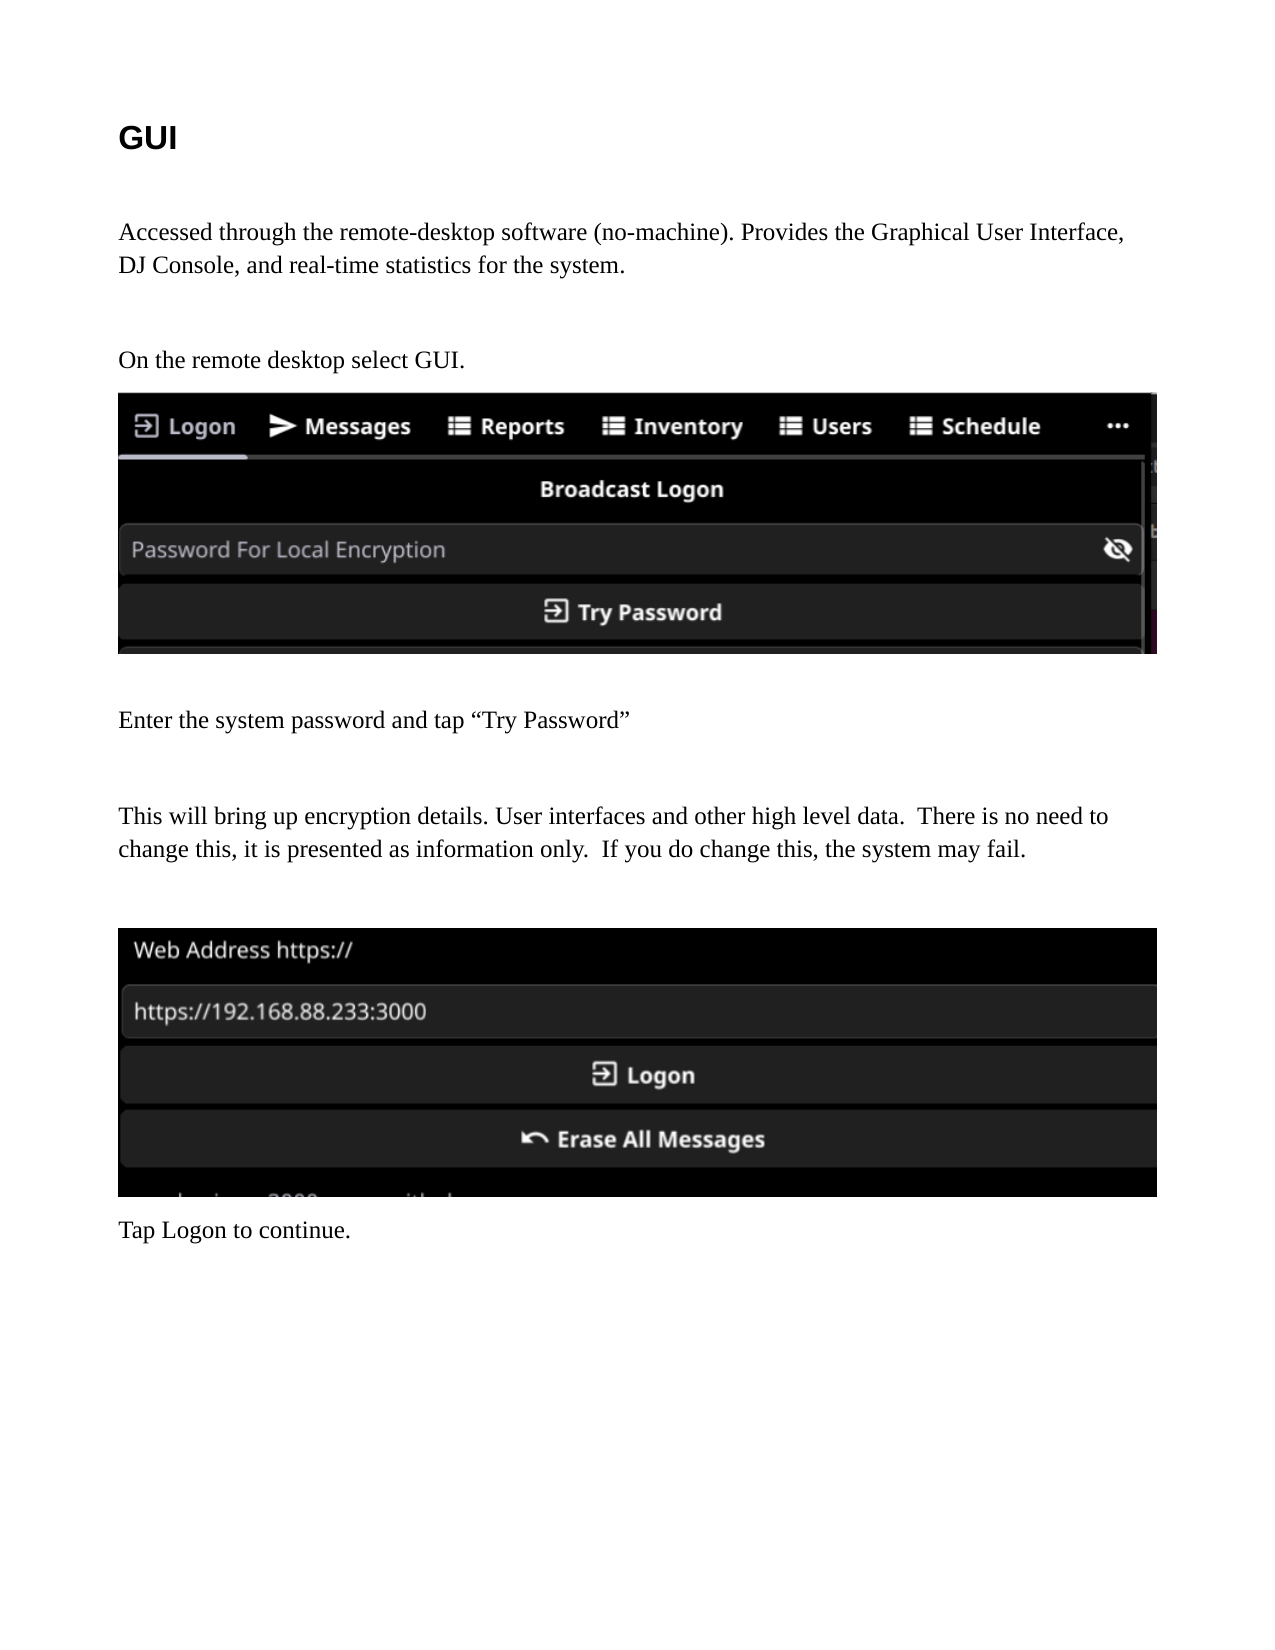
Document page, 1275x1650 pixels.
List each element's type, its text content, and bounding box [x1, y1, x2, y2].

picture [118, 928, 1157, 1197]
text Accessed through the remote-desktop software (no-machine). Provides the Graphical User Interface, DJ Console, and real-time statistics for the system. [118, 217, 1157, 278]
text Enter the system password and tap “Try Password” [118, 706, 1157, 734]
text Tap Logon to continue. [118, 1215, 1157, 1244]
text On the remote desktop select GUI. [118, 345, 1157, 374]
picture [118, 392, 1157, 654]
subtitle GUI [118, 118, 1157, 157]
text This will bring up encryption details. User interfaces and other high level data. There is no need to change this, it is presented as information only. If you do change this, the system may fail. [118, 801, 1157, 862]
